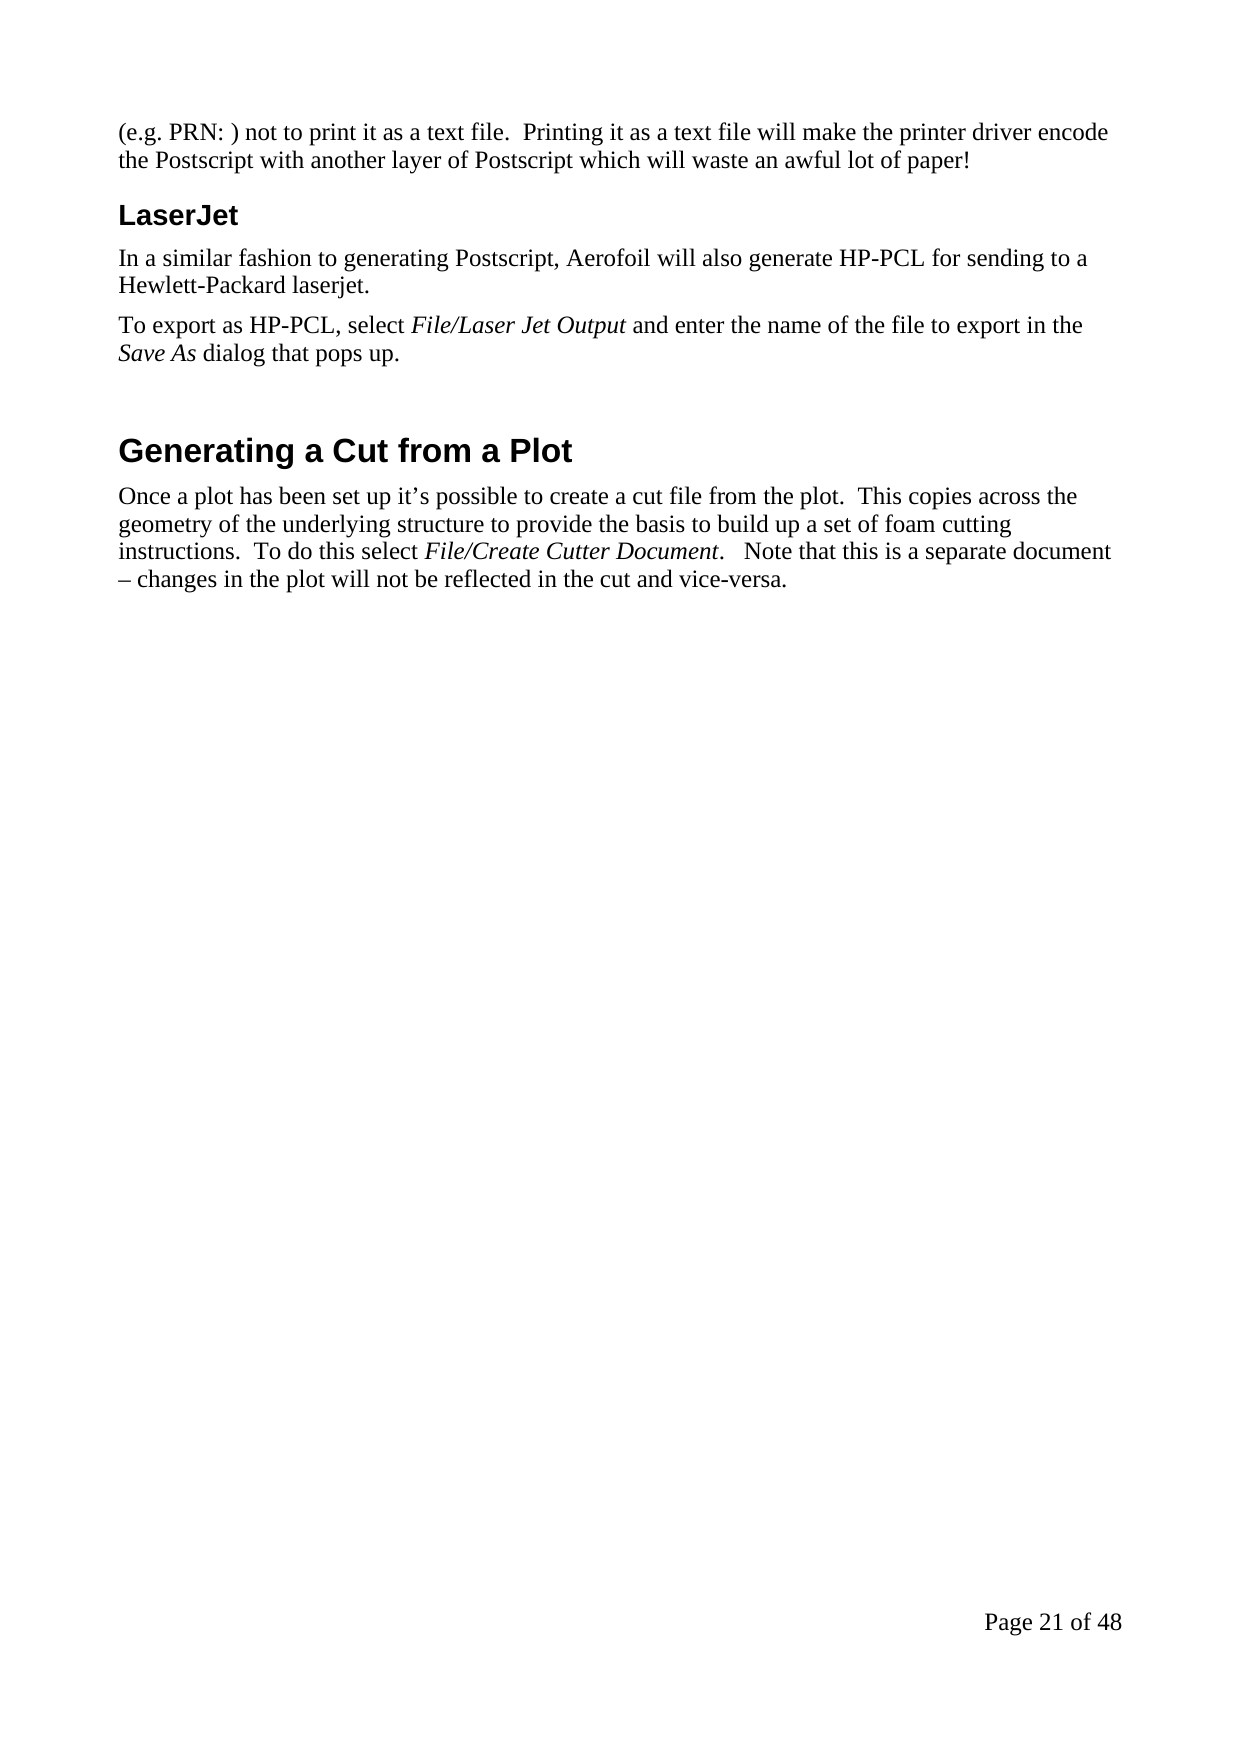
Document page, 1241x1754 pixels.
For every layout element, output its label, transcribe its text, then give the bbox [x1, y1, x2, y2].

subtitle LaserJet [118, 198, 1122, 231]
subtitle Generating a Cut from a Plot [118, 432, 1122, 469]
text Once a plot has been set up it’s possible to create a cut file from the plot. This copies across the geometry of the underlying structure to provide the basis to build up a set of foam cutting instructions. To do this select File/Create Cutter Document. Note that this is a separate document – changes in the plot will not be reflected in the cut and vice-versa. [118, 482, 1122, 593]
text In a similar fashion to generating Postscript, Aerofoil will also generate HP-PCL for sending to a Hewlett-Packard laserjet. [118, 244, 1122, 299]
text To export as HP-PCL, select File/Laser Jet Output and enter the name of the file to export in the Save As dialog that pops up. [118, 312, 1122, 367]
text (e.g. PRN: ) not to print it as a text file. Printing it as a text file will make the printer driver encode the Postscript with another layer of Postscript which will waste an awful lot of paper! [118, 118, 1122, 173]
